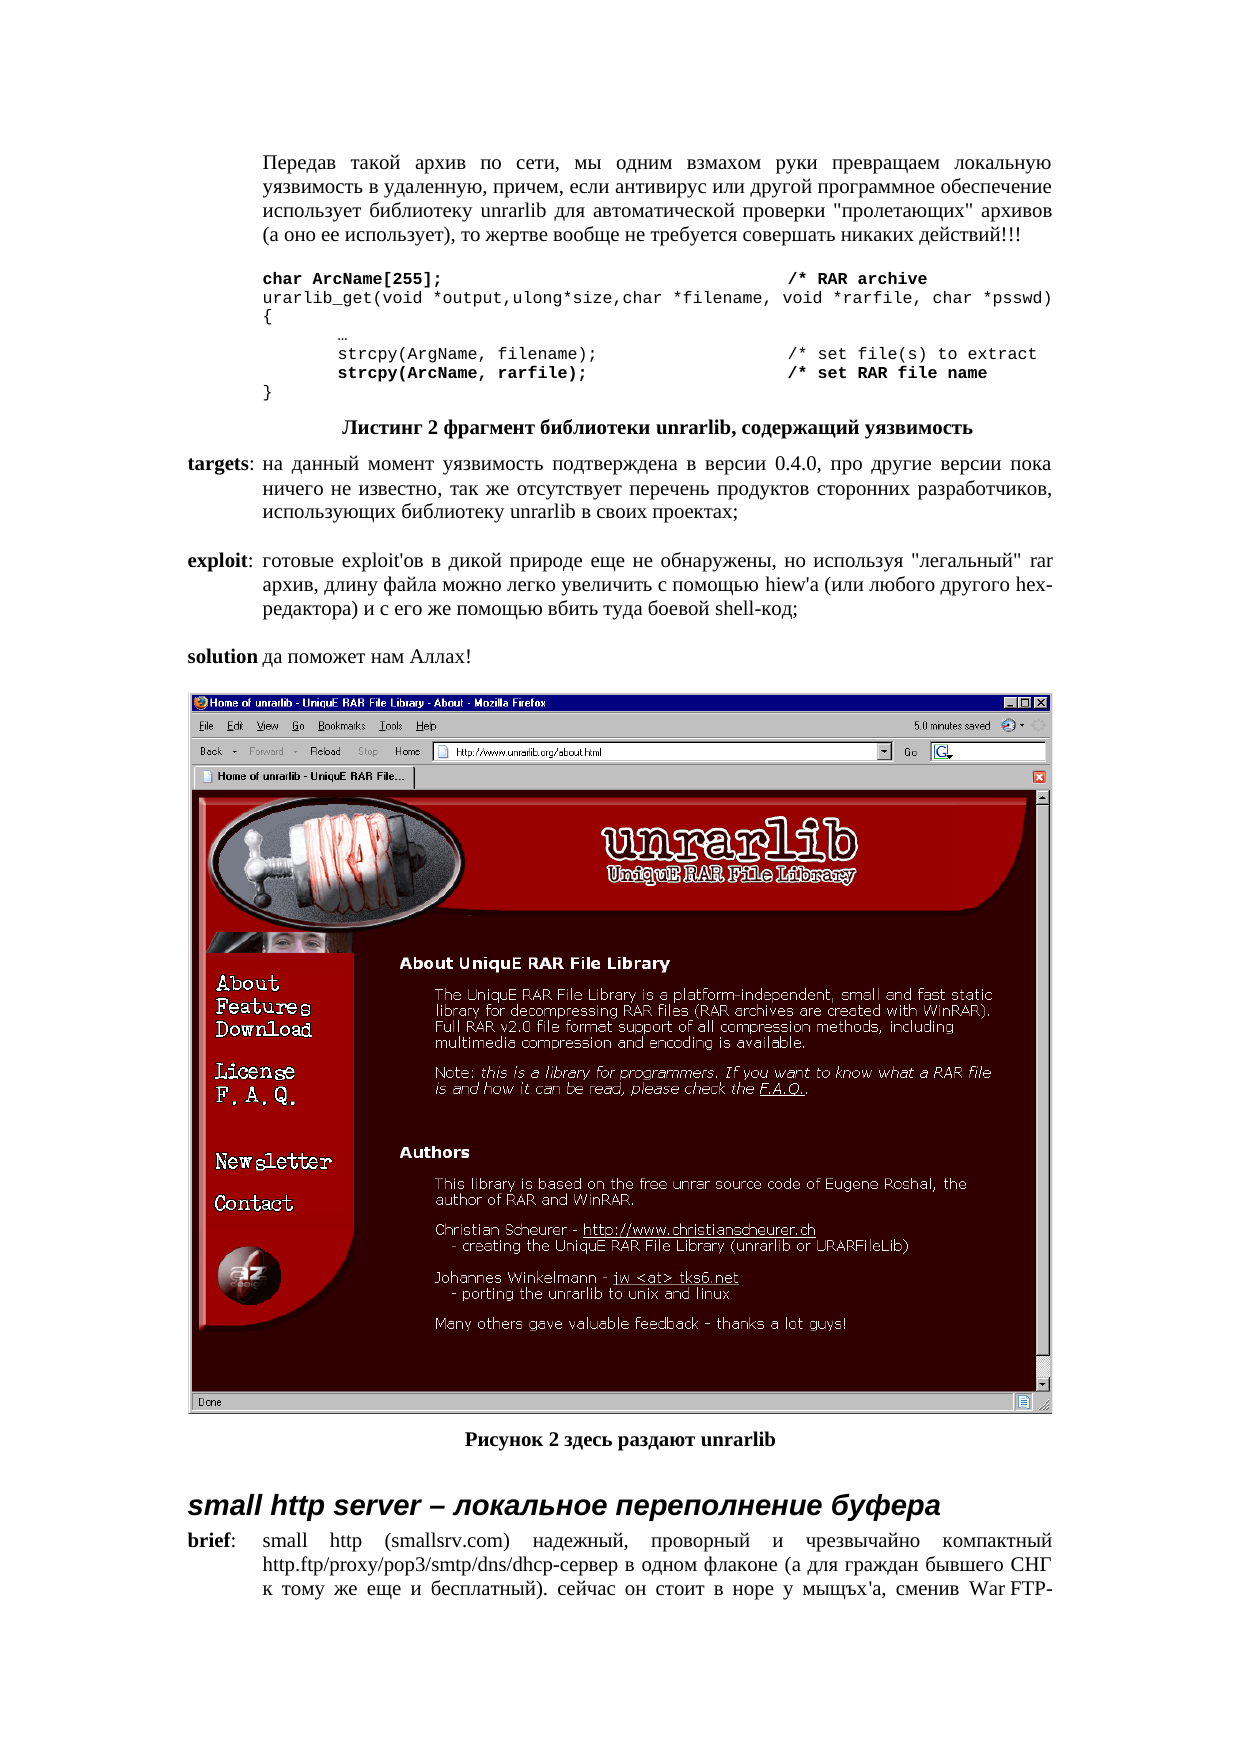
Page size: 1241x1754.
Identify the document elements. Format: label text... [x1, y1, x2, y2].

subtitle small http server – локальное переполнение буфера [187, 1488, 1053, 1522]
text Рисунок 2 здесь раздают unrarlib [187, 1426, 1053, 1451]
text brief: small http (smallsrv.com) надежный, проворный и чрезвычайно компактный http.ftp/proxy/pop3/smtp/dns/dhcp-сервер в одном флаконе (а для граждан бывшего СНГ к тому же еще и бесплатный). сейчас он стоит в норе у мыщъх'а, сменив War FTP- [187, 1528, 1053, 1600]
text exploit: готовые exploit'ов в дикой природе еще не обнаружены, но используя "легальный" rar архив, длину файла можно легко увеличить с помощью hiew'а (или любого другого hex-редактора) и с его же помощью вбить туда боевой shell-код; [187, 548, 1053, 620]
text solution да поможет нам Аллах! [187, 644, 1053, 668]
text … [262, 327, 1053, 346]
picture [188, 692, 1053, 1414]
text strcpy(ArgName, filename); /* set file(s) to extract [262, 346, 1053, 364]
text targets: на данный момент уязвимость подтверждена в версии 0.4.0, про другие версии пока ничего не известно, так же отсутствует перечень продуктов сторонних разработчиков, использующих библиотеку unrarlib в своих проектах; [187, 451, 1053, 523]
text Листинг 2 фрагмент библиотеки unrarlib, содержащий уязвимость [187, 415, 1053, 439]
text urarlib_get(void *output,ulong*size,char *filename, void *rarfile, char *psswd) [262, 289, 1053, 308]
text { [262, 308, 1053, 327]
text } [262, 383, 1053, 402]
text Передав такой архив по сети, мы одним взмахом руки превращаем локальную уязвимость в удаленную, причем, если антивирус или другой программное обеспечение использует библиотеку unrarlib для автоматической проверки "пролетающих" архивов (а оно ее использует), то жертве вообще не требуется совершать никаких действий!!! [262, 150, 1053, 246]
text strcpy(ArcName, rarfile); /* set RAR file name [262, 364, 1053, 383]
text char ArcName[255]; /* RAR archive [262, 270, 1053, 289]
